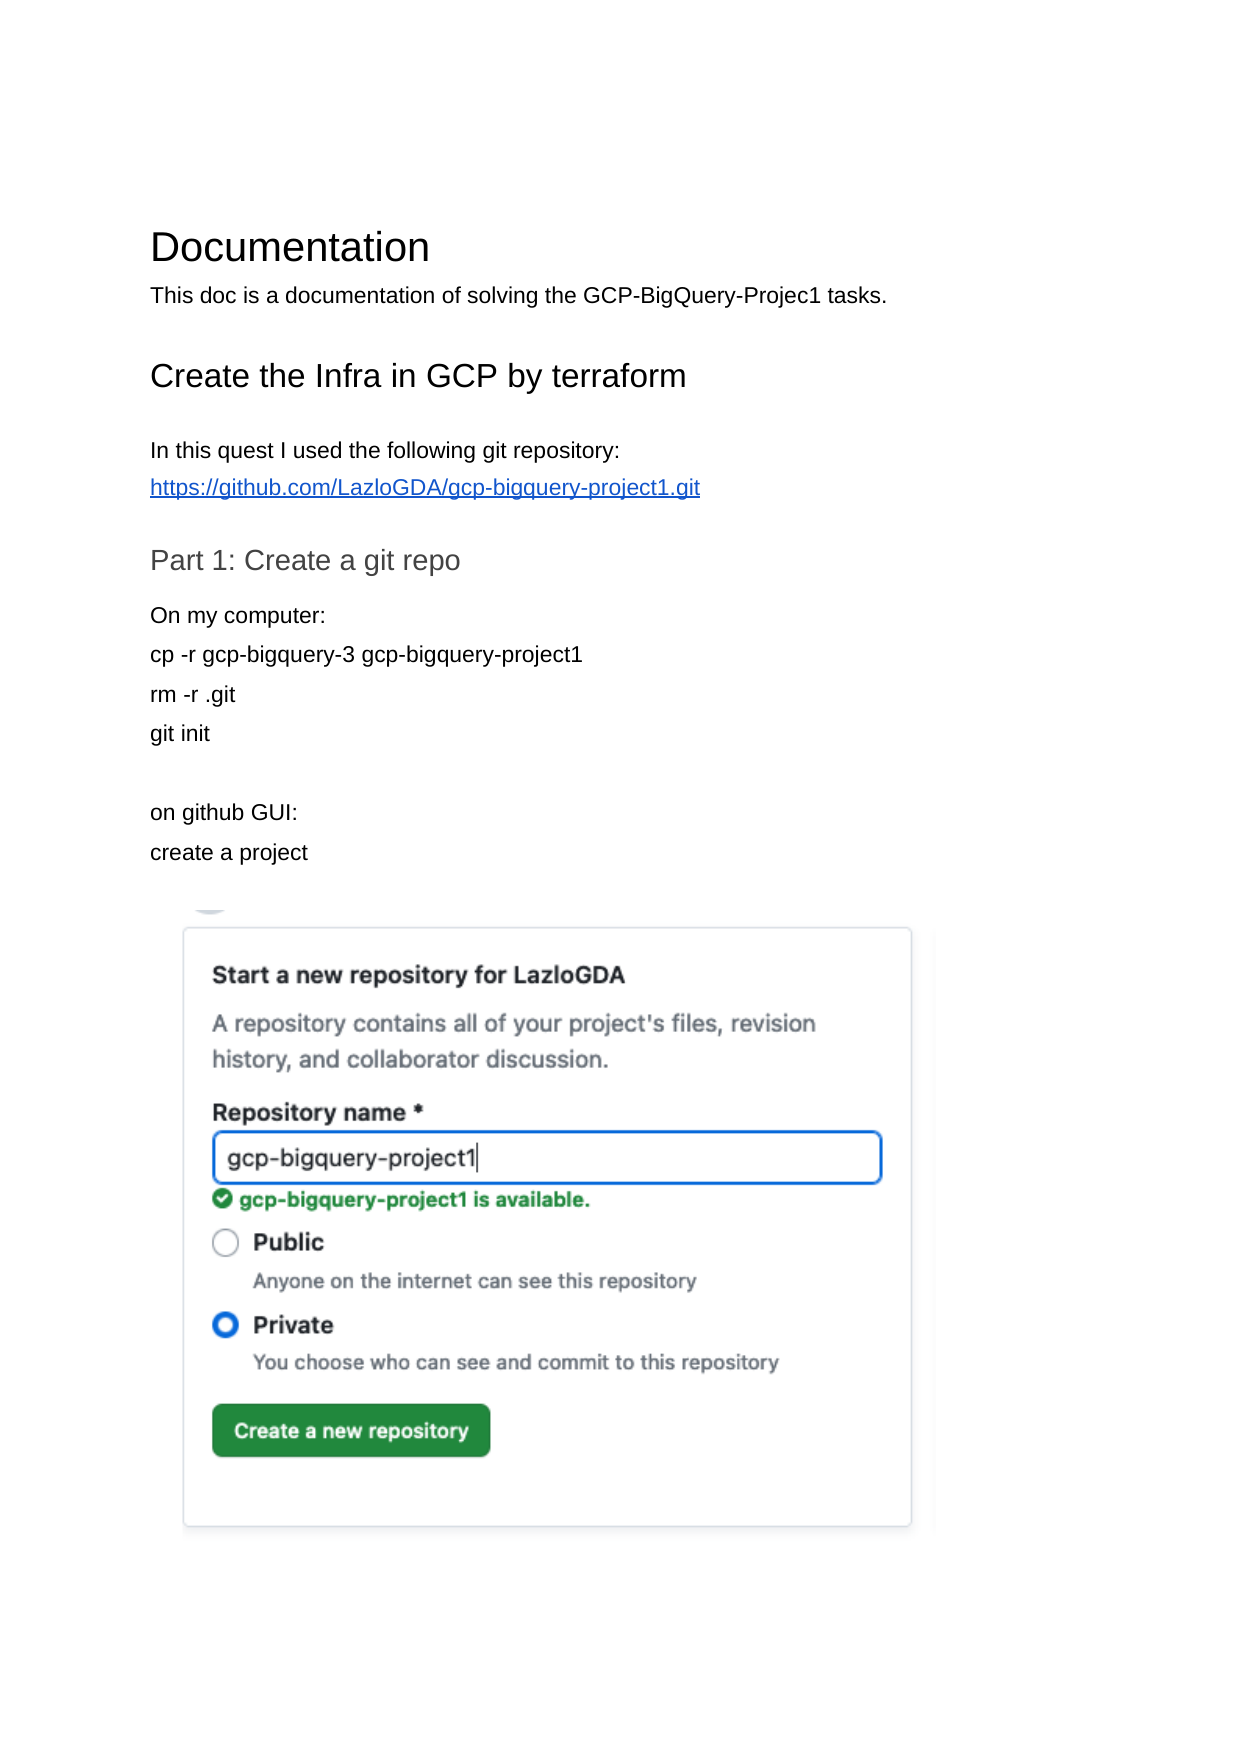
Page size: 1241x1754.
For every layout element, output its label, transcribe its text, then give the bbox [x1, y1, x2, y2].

text This doc is a documentation of solving the GCP-BigQuery-Projec1 tasks. [150, 282, 1090, 309]
text create a project [150, 839, 1090, 865]
text on github GUI: [150, 799, 1090, 826]
subtitle Create the Infra in GCP by terraform [150, 356, 1090, 394]
text On my computer: [150, 602, 1090, 628]
picture [150, 910, 936, 1551]
text git init [150, 720, 1090, 747]
subtitle Part 1: Create a git repo [150, 543, 1090, 577]
subtitle Documentation [150, 222, 1090, 270]
text In this quest I used the following git repository: [150, 437, 1090, 464]
text https://github.com/LazloGDA/gcp-bigquery-project1.git [150, 474, 1090, 500]
text rm -r .git [150, 681, 1090, 707]
text cp -r gcp-bigquery-3 gcp-bigquery-project1 [150, 641, 1090, 668]
